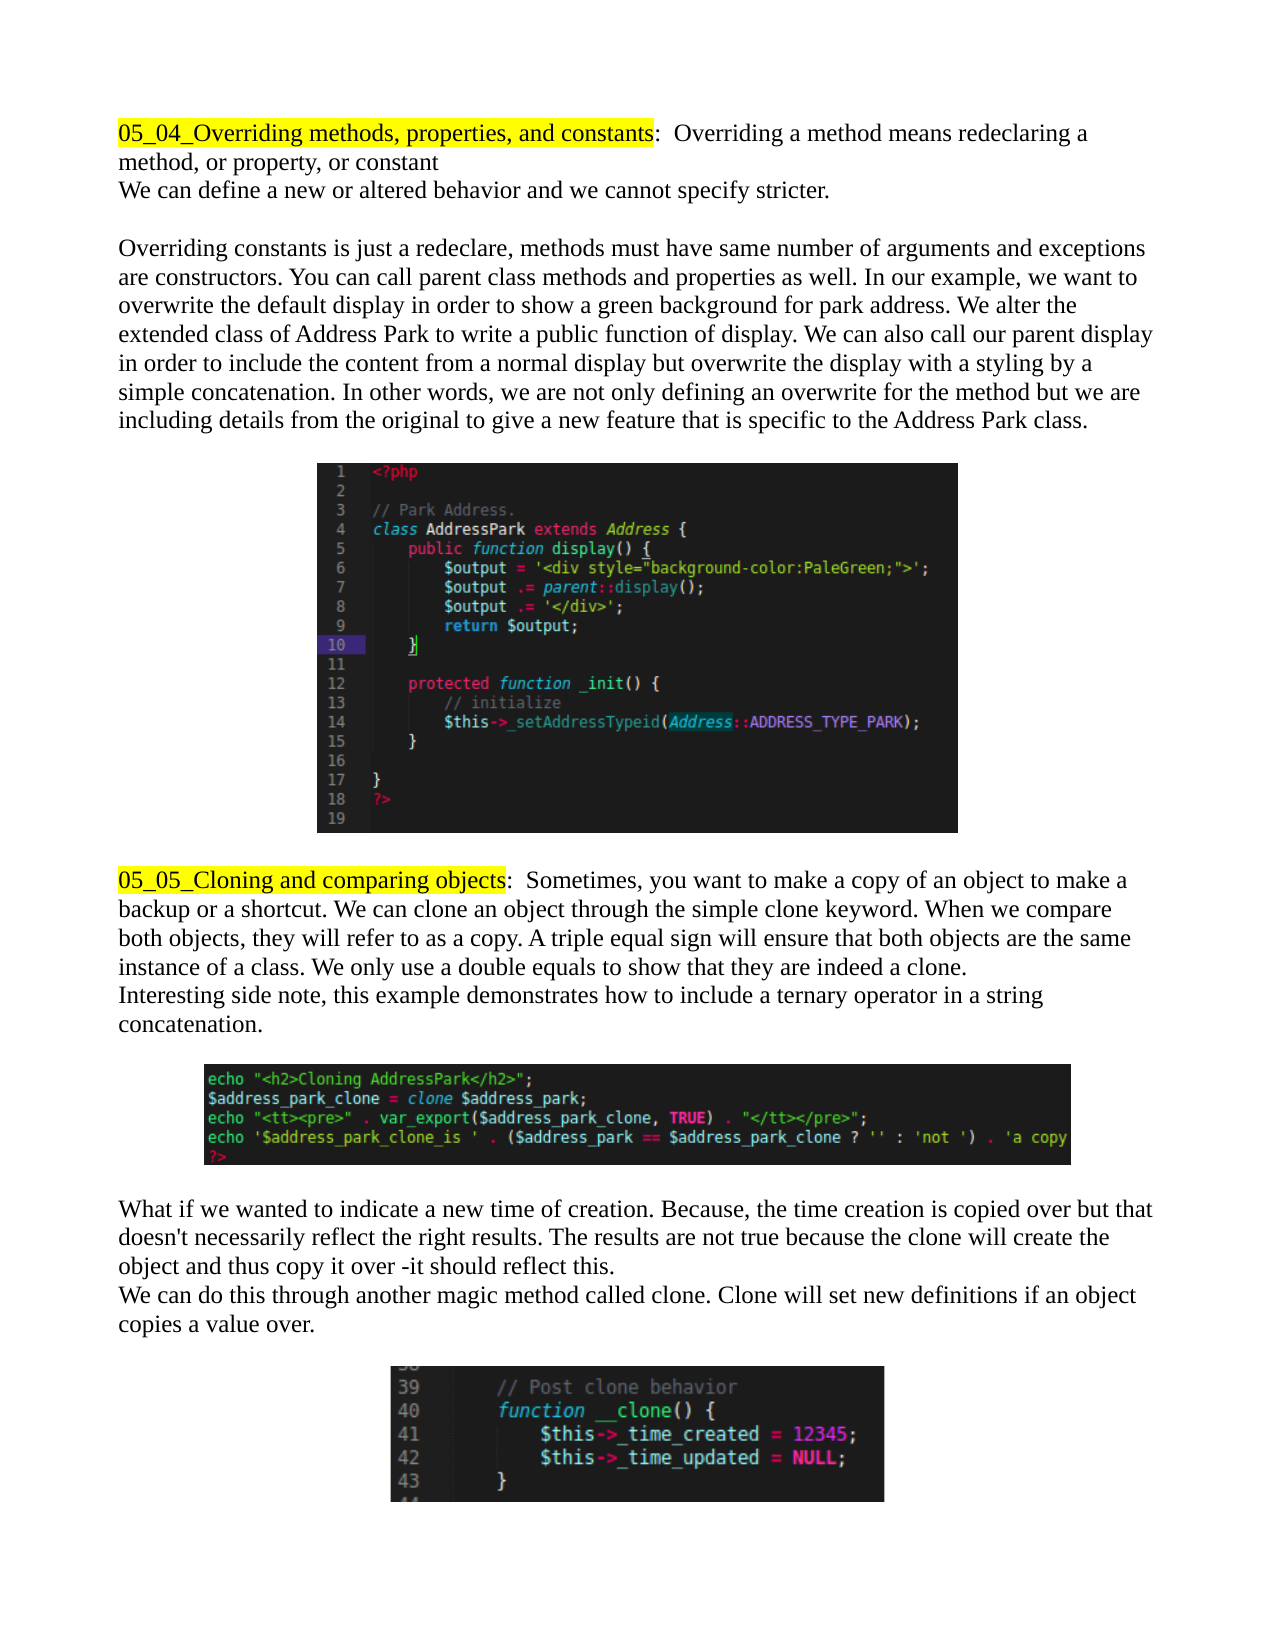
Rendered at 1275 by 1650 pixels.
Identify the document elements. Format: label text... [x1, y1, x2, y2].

text What if we wanted to indicate a new time of creation. Because, the time creation is copied over but that doesn't necessarily reflect the right results. The results are not true because the clone will create the object and thus copy it over -it should reflect this. [118, 1194, 1157, 1280]
text Overriding constants is just a redeclare, methods must have same number of arguments and exceptions are constructors. You can call parent class methods and properties as well. In our example, we want to overwrite the default display in order to show a green background for park address. We alter the extended class of Address Park to write a public function of display. We can also call our parent display in order to include the content from a normal display but overwrite the display with a styling by a simple concatenation. In other words, we are not only defining an overwrite for the method but we are including details from the original to give a new feature that is specific to the Address Park class. [118, 233, 1157, 434]
text We can define a new or altered behavior and we cannot specify stricter. [118, 176, 1157, 204]
picture [390, 1366, 885, 1502]
text 05_04_Overriding methods, properties, and constants: Overriding a method means redeclaring a method, or property, or constant [118, 118, 1157, 176]
text 05_05_Cloning and comparing objects: Sometimes, you want to make a copy of an object to make a backup or a shortcut. We can clone an object through the simple clone keyword. When we compare both objects, they will refer to as a copy. A triple equal sign will ensure that both objects are the same instance of a class. We only use a double equals to show that they are indeed a clone. [118, 866, 1157, 981]
text We can do this through another magic method called clone. Clone will set new definitions if an object copies a value over. [118, 1280, 1157, 1337]
picture [317, 463, 958, 833]
text Interesting side note, this example demonstrates how to include a ternary operator in a string concatenation. [118, 981, 1157, 1038]
picture [204, 1064, 1071, 1165]
